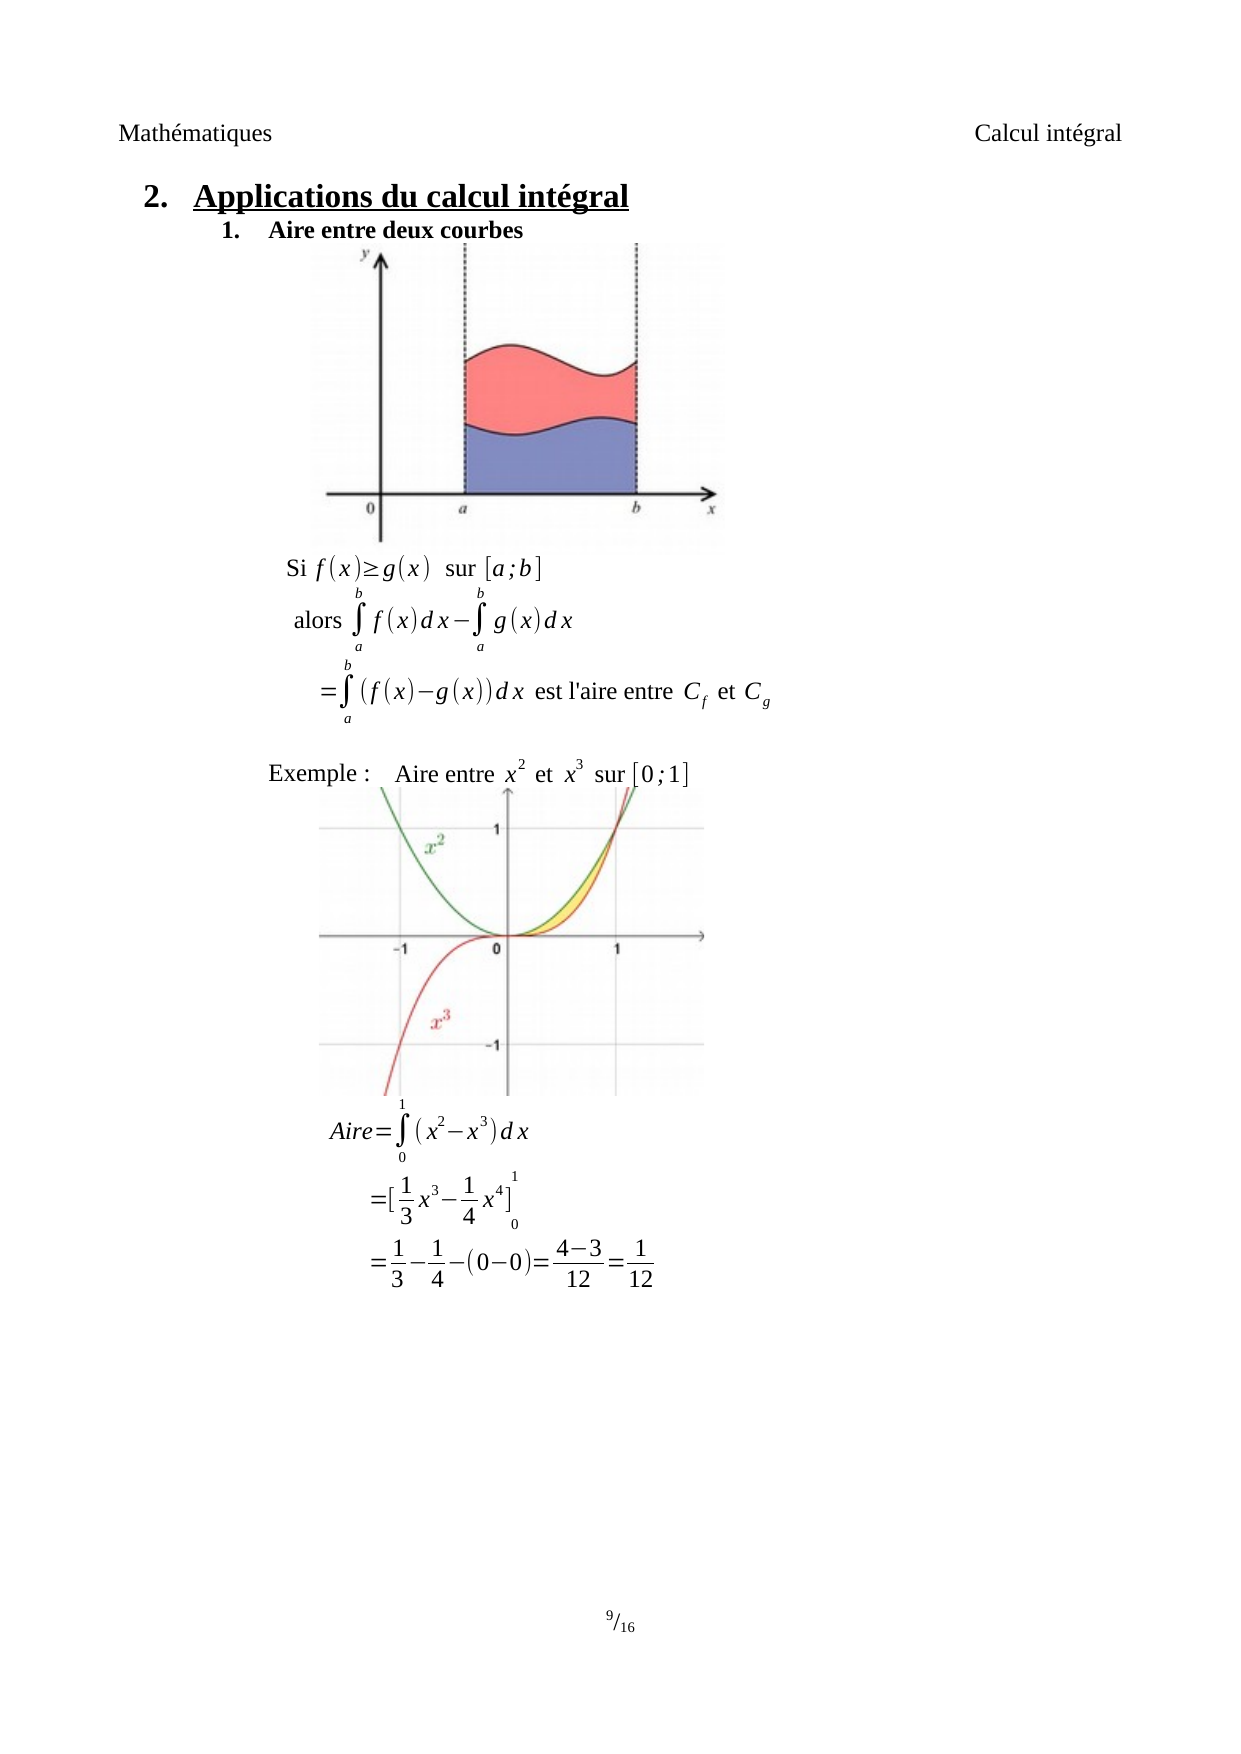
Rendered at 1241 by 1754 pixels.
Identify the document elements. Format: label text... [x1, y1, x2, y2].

picture [318, 787, 705, 1096]
list Aire entre deux courbes [231, 215, 1122, 243]
picture [310, 243, 726, 555]
list Exemple : [231, 756, 1122, 788]
list Applications du calcul intégral [156, 176, 1122, 215]
